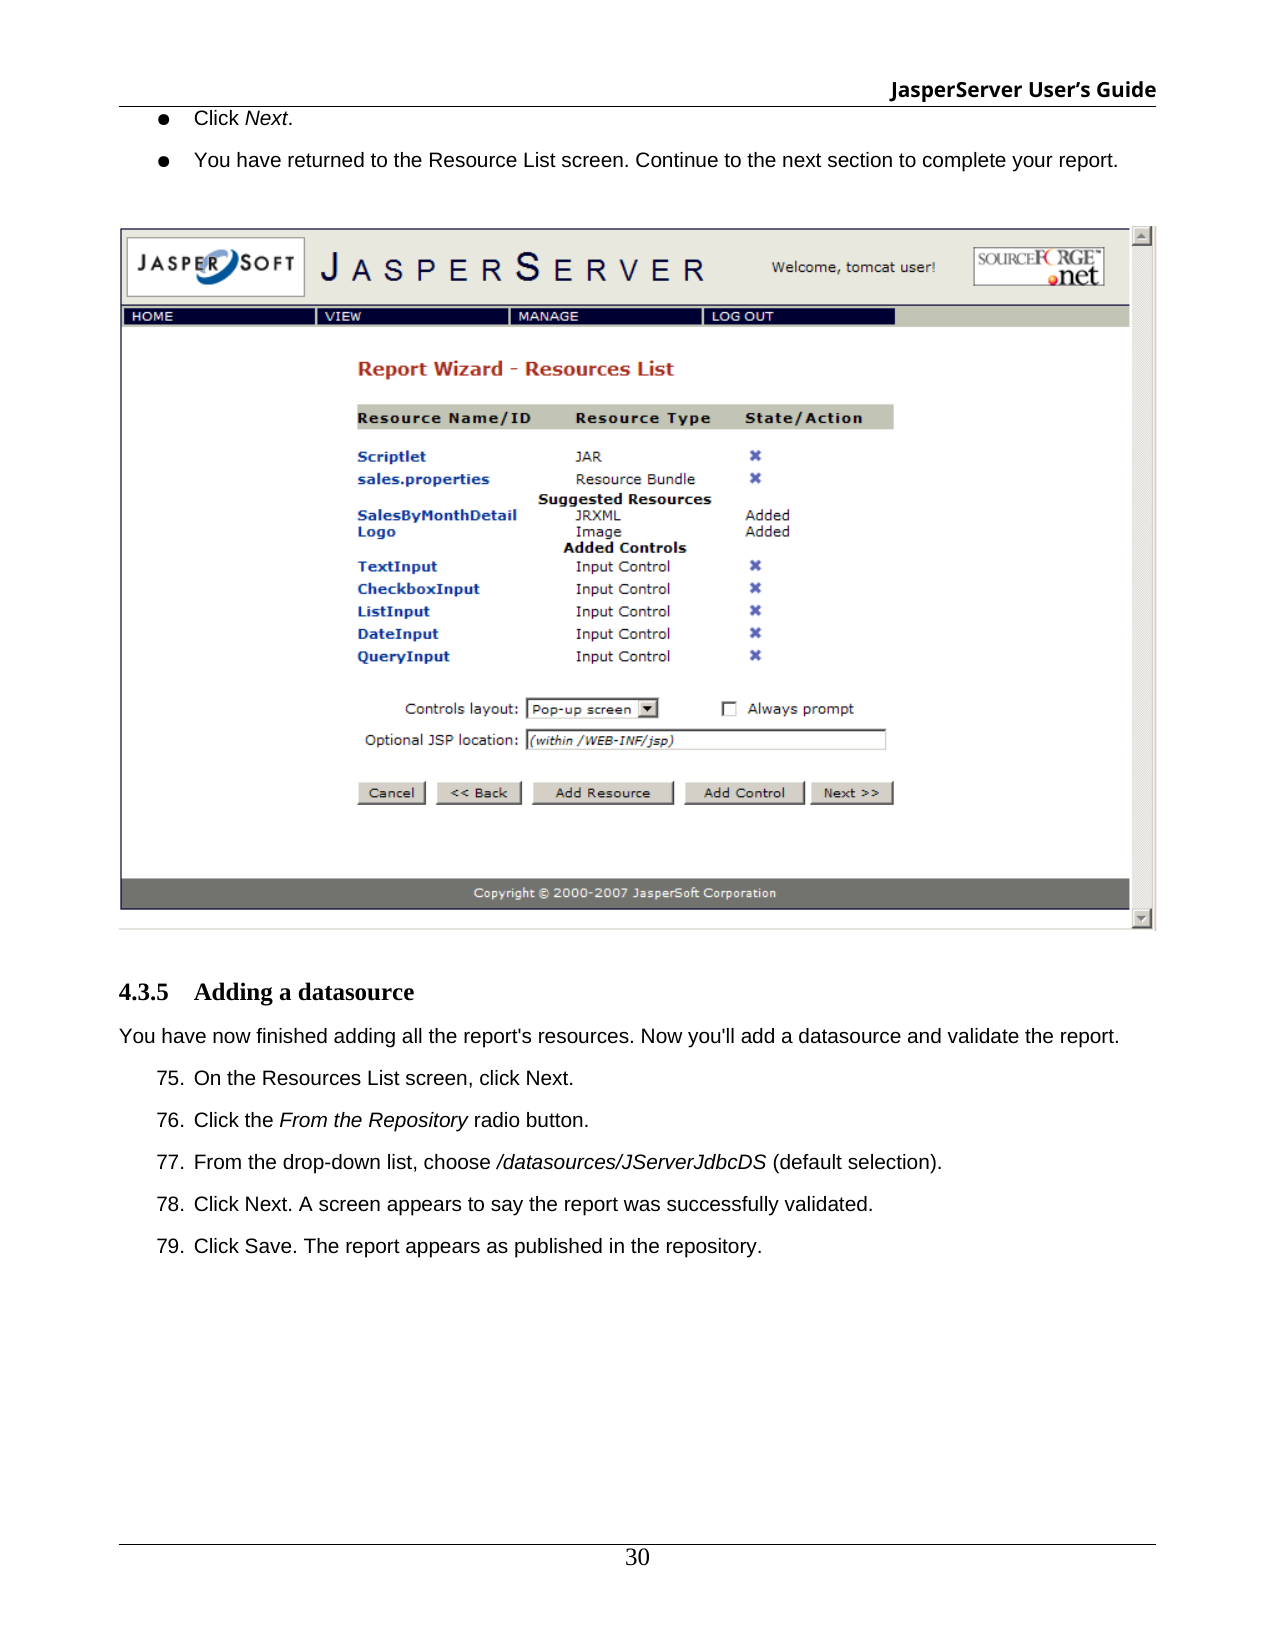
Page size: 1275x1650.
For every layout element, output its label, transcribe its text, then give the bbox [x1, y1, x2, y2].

list On the Resources List screen, click Next. [156, 1067, 1156, 1090]
list Click Next. [156, 107, 1156, 130]
table_header [107, 184, 1168, 226]
table_header [107, 1313, 1168, 1354]
list From the drop-down list, choose /datasources/JServerJdbcDS (default selection). [156, 1151, 1156, 1174]
list You have returned to the Resource List screen. Continue to the next section to complete your report. [156, 148, 1156, 172]
text You have now finished adding all the report's resources. Now you'll add a datasource and validate the report. [118, 1025, 1156, 1048]
list Click Save. The report appears as published in the repository. [156, 1235, 1156, 1258]
list Click Next. A screen appears to say the report was successfully validated. [156, 1193, 1156, 1216]
picture [118, 226, 1157, 931]
subtitle Adding a datasource [118, 978, 1156, 1006]
list Click the From the Repository radio button. [156, 1109, 1156, 1132]
